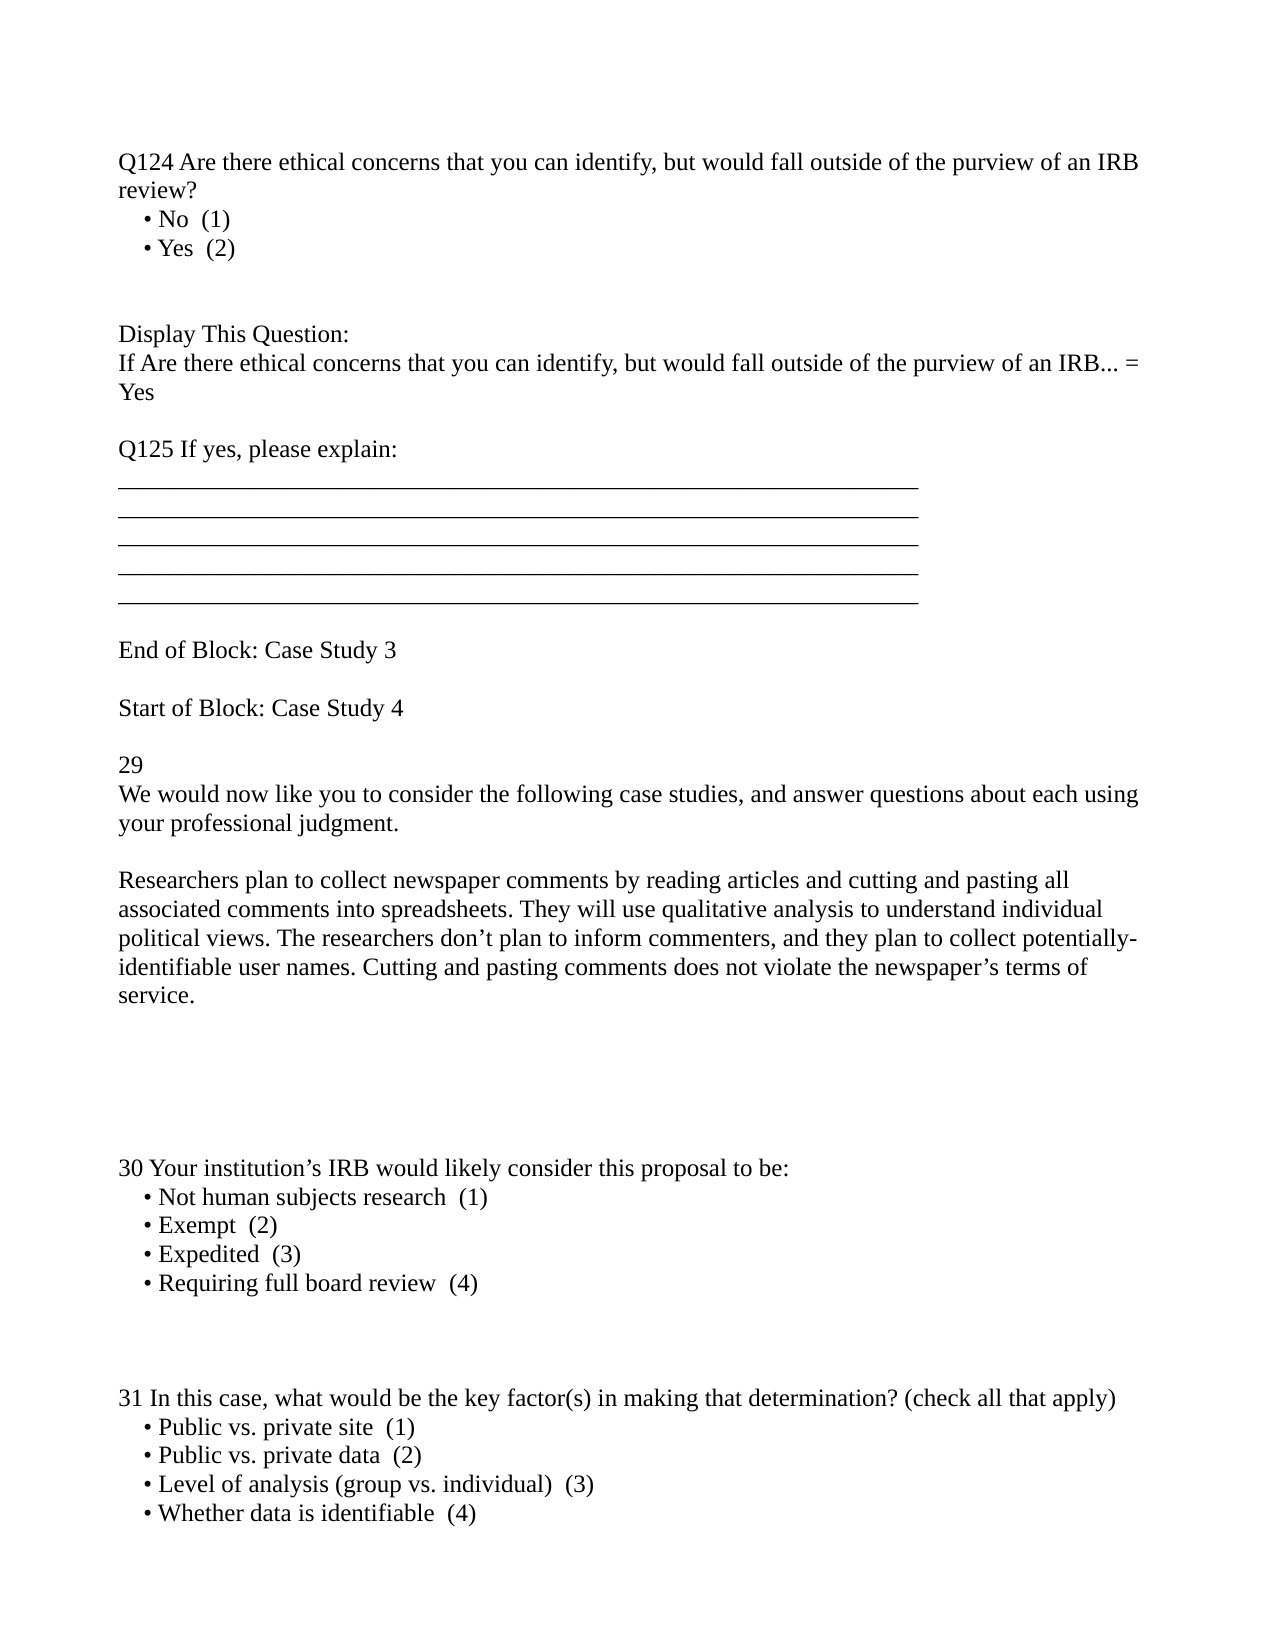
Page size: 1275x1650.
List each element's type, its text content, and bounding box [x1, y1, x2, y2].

text • Requiring full board review (4) [118, 1268, 1157, 1297]
text • No (1) [118, 204, 1157, 233]
text 31 In this case, what would be the key factor(s) in making that determination? (check all that apply) [118, 1383, 1157, 1412]
text Start of Block: Case Study 4 [118, 693, 1157, 722]
text ________________________________________________________________ [118, 492, 1157, 521]
text Q124 Are there ethical concerns that you can identify, but would fall outside of the purview of an IRB review? [118, 147, 1157, 204]
text Display This Question: [118, 319, 1157, 348]
text We would now like you to consider the following case studies, and answer questions about each using your professional judgment. [118, 779, 1157, 837]
text ________________________________________________________________ [118, 521, 1157, 549]
text ________________________________________________________________ [118, 463, 1157, 492]
text End of Block: Case Study 3 [118, 636, 1157, 664]
text • Yes (2) [118, 233, 1157, 262]
text ________________________________________________________________ [118, 549, 1157, 578]
text If Are there ethical concerns that you can identify, but would fall outside of the purview of an IRB... = Yes [118, 348, 1157, 406]
text • Expedited (3) [118, 1239, 1157, 1268]
text • Not human subjects research (1) [118, 1182, 1157, 1211]
text ________________________________________________________________ [118, 578, 1157, 607]
text 30 Your institution’s IRB would likely consider this proposal to be: [118, 1153, 1157, 1182]
text • Exempt (2) [118, 1211, 1157, 1239]
text Researchers plan to collect newspaper comments by reading articles and cutting and pasting all associated comments into spreadsheets. They will use qualitative analysis to understand individual political views. The researchers don’t plan to inform commenters, and they plan to collect potentially-identifiable user names. Cutting and pasting comments does not violate the newspaper’s terms of service. [118, 866, 1157, 1009]
text • Level of analysis (group vs. individual) (3) [118, 1469, 1157, 1498]
text Q125 If yes, please explain: [118, 434, 1157, 463]
text 29 [118, 751, 1157, 779]
text • Public vs. private data (2) [118, 1441, 1157, 1469]
text • Public vs. private site (1) [118, 1412, 1157, 1441]
text • Whether data is identifiable (4) [118, 1498, 1157, 1527]
